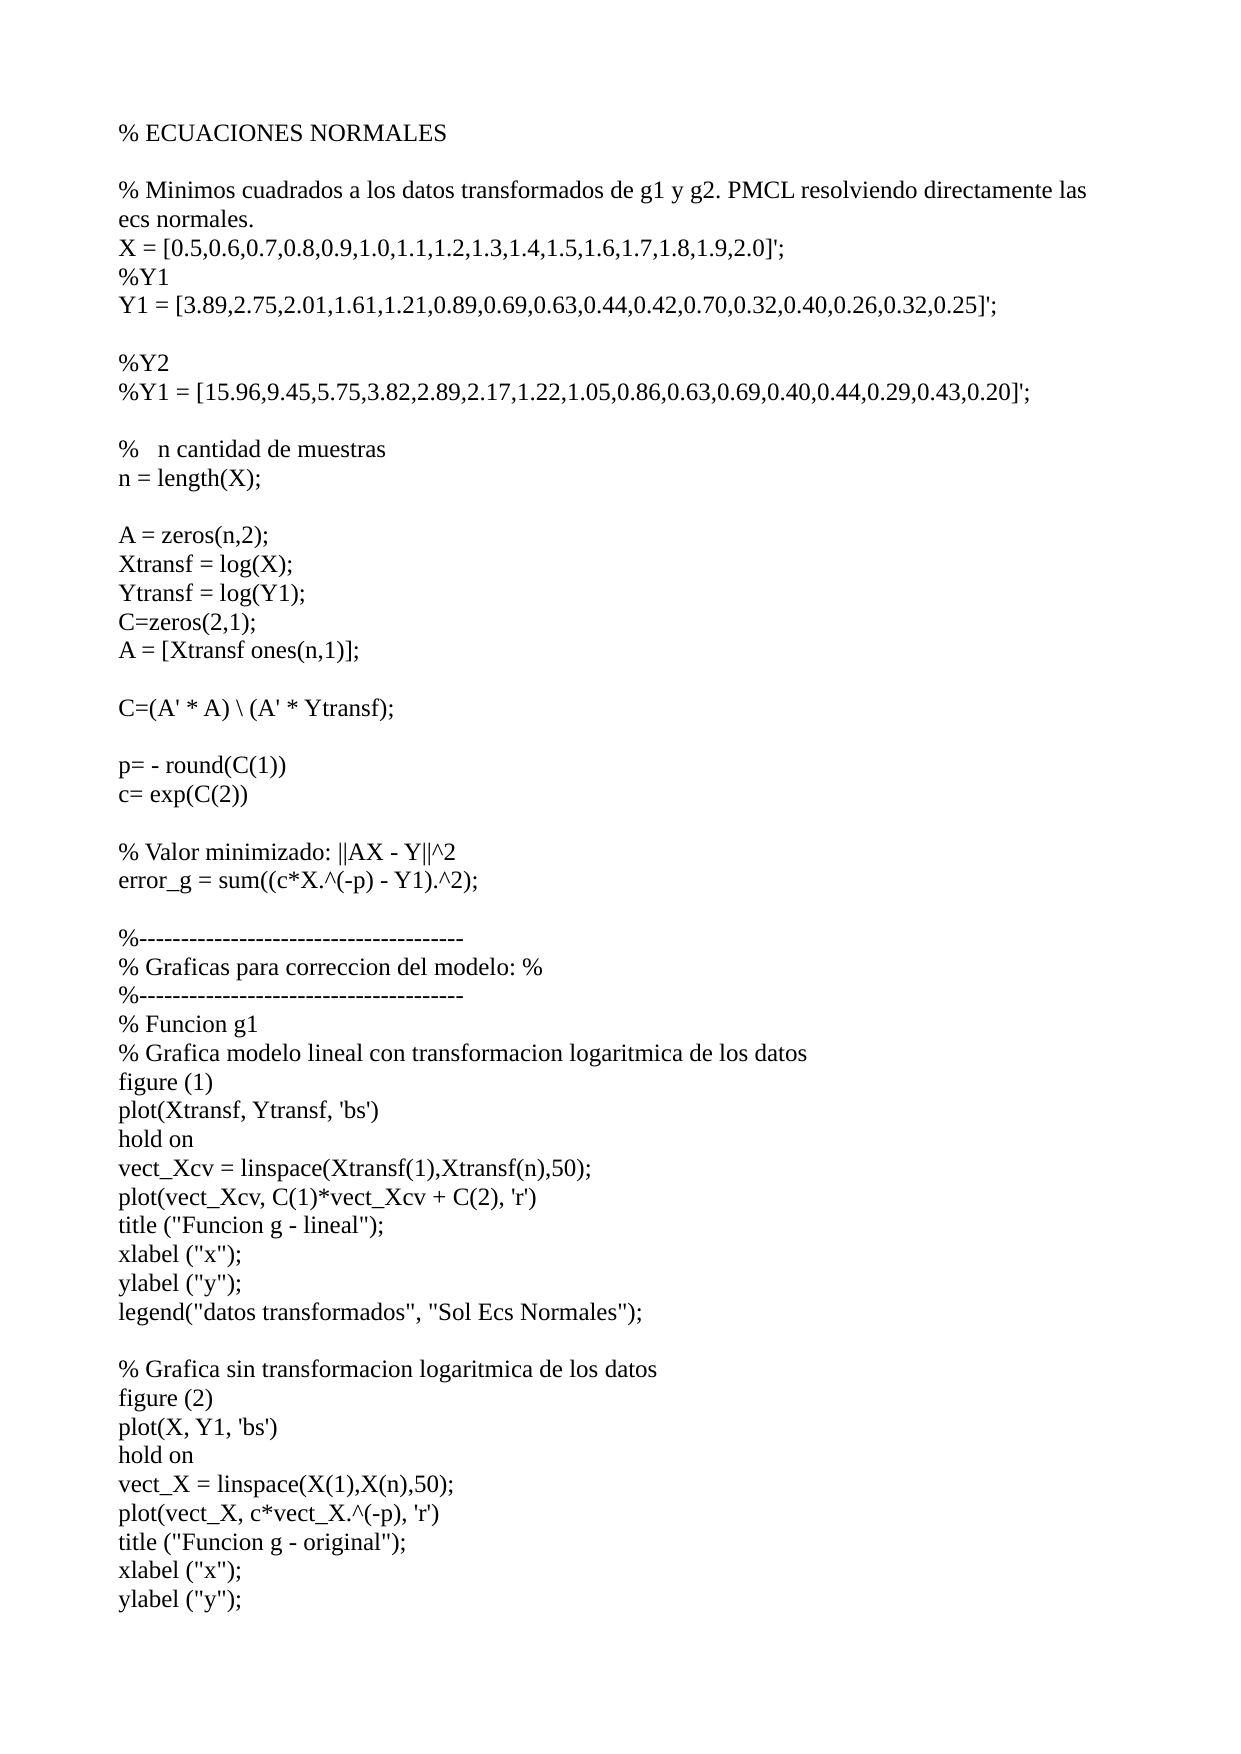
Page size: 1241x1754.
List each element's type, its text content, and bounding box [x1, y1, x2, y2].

text figure (1) [118, 1067, 1122, 1096]
text hold on [118, 1124, 1122, 1153]
text %--------------------------------------- [118, 923, 1122, 952]
text ylabel ("y"); [118, 1268, 1122, 1297]
text plot(vect_X, c*vect_X.^(-p), 'r') [118, 1498, 1122, 1527]
text Xtransf = log(X); [118, 549, 1122, 578]
text xlabel ("x"); [118, 1556, 1122, 1584]
text C=zeros(2,1); [118, 607, 1122, 636]
text %Y1 [118, 262, 1122, 291]
text title ("Funcion g - original"); [118, 1527, 1122, 1556]
text error_g = sum((c*X.^(-p) - Y1).^2); [118, 866, 1122, 894]
text ylabel ("y"); [118, 1584, 1122, 1613]
text %--------------------------------------- [118, 981, 1122, 1009]
text hold on [118, 1441, 1122, 1469]
text vect_X = linspace(X(1),X(n),50); [118, 1469, 1122, 1498]
text %Y2 [118, 348, 1122, 377]
text c= exp(C(2)) [118, 779, 1122, 808]
text p= - round(C(1)) [118, 751, 1122, 779]
text Ytransf = log(Y1); [118, 578, 1122, 607]
text n = length(X); [118, 463, 1122, 492]
text vect_Xcv = linspace(Xtransf(1),Xtransf(n),50); [118, 1153, 1122, 1182]
text A = [Xtransf ones(n,1)]; [118, 636, 1122, 664]
text X = [0.5,0.6,0.7,0.8,0.9,1.0,1.1,1.2,1.3,1.4,1.5,1.6,1.7,1.8,1.9,2.0]'; [118, 233, 1122, 262]
text %Y1 = [15.96,9.45,5.75,3.82,2.89,2.17,1.22,1.05,0.86,0.63,0.69,0.40,0.44,0.29,0.43,0.20]'; [118, 377, 1122, 406]
text title ("Funcion g - lineal"); [118, 1211, 1122, 1239]
text % Valor minimizado: ||AX - Y||^2 [118, 837, 1122, 866]
text plot(X, Y1, 'bs') [118, 1412, 1122, 1441]
text C=(A' * A) \ (A' * Ytransf); [118, 693, 1122, 722]
text Y1 = [3.89,2.75,2.01,1.61,1.21,0.89,0.69,0.63,0.44,0.42,0.70,0.32,0.40,0.26,0.32,0.25]'; [118, 291, 1122, 319]
text % Grafica modelo lineal con transformacion logaritmica de los datos [118, 1038, 1122, 1067]
text figure (2) [118, 1383, 1122, 1412]
text legend("datos transformados", "Sol Ecs Normales"); [118, 1297, 1122, 1326]
text plot(vect_Xcv, C(1)*vect_Xcv + C(2), 'r') [118, 1182, 1122, 1211]
text % Grafica sin transformacion logaritmica de los datos [118, 1354, 1122, 1383]
text xlabel ("x"); [118, 1239, 1122, 1268]
text % Graficas para correccion del modelo: % [118, 952, 1122, 981]
text % ECUACIONES NORMALES [118, 118, 1122, 147]
text % n cantidad de muestras [118, 434, 1122, 463]
text % Funcion g1 [118, 1009, 1122, 1038]
text plot(Xtransf, Ytransf, 'bs') [118, 1096, 1122, 1124]
text % Minimos cuadrados a los datos transformados de g1 y g2. PMCL resolviendo directamente las ecs normales. [118, 176, 1122, 233]
text A = zeros(n,2); [118, 521, 1122, 549]
